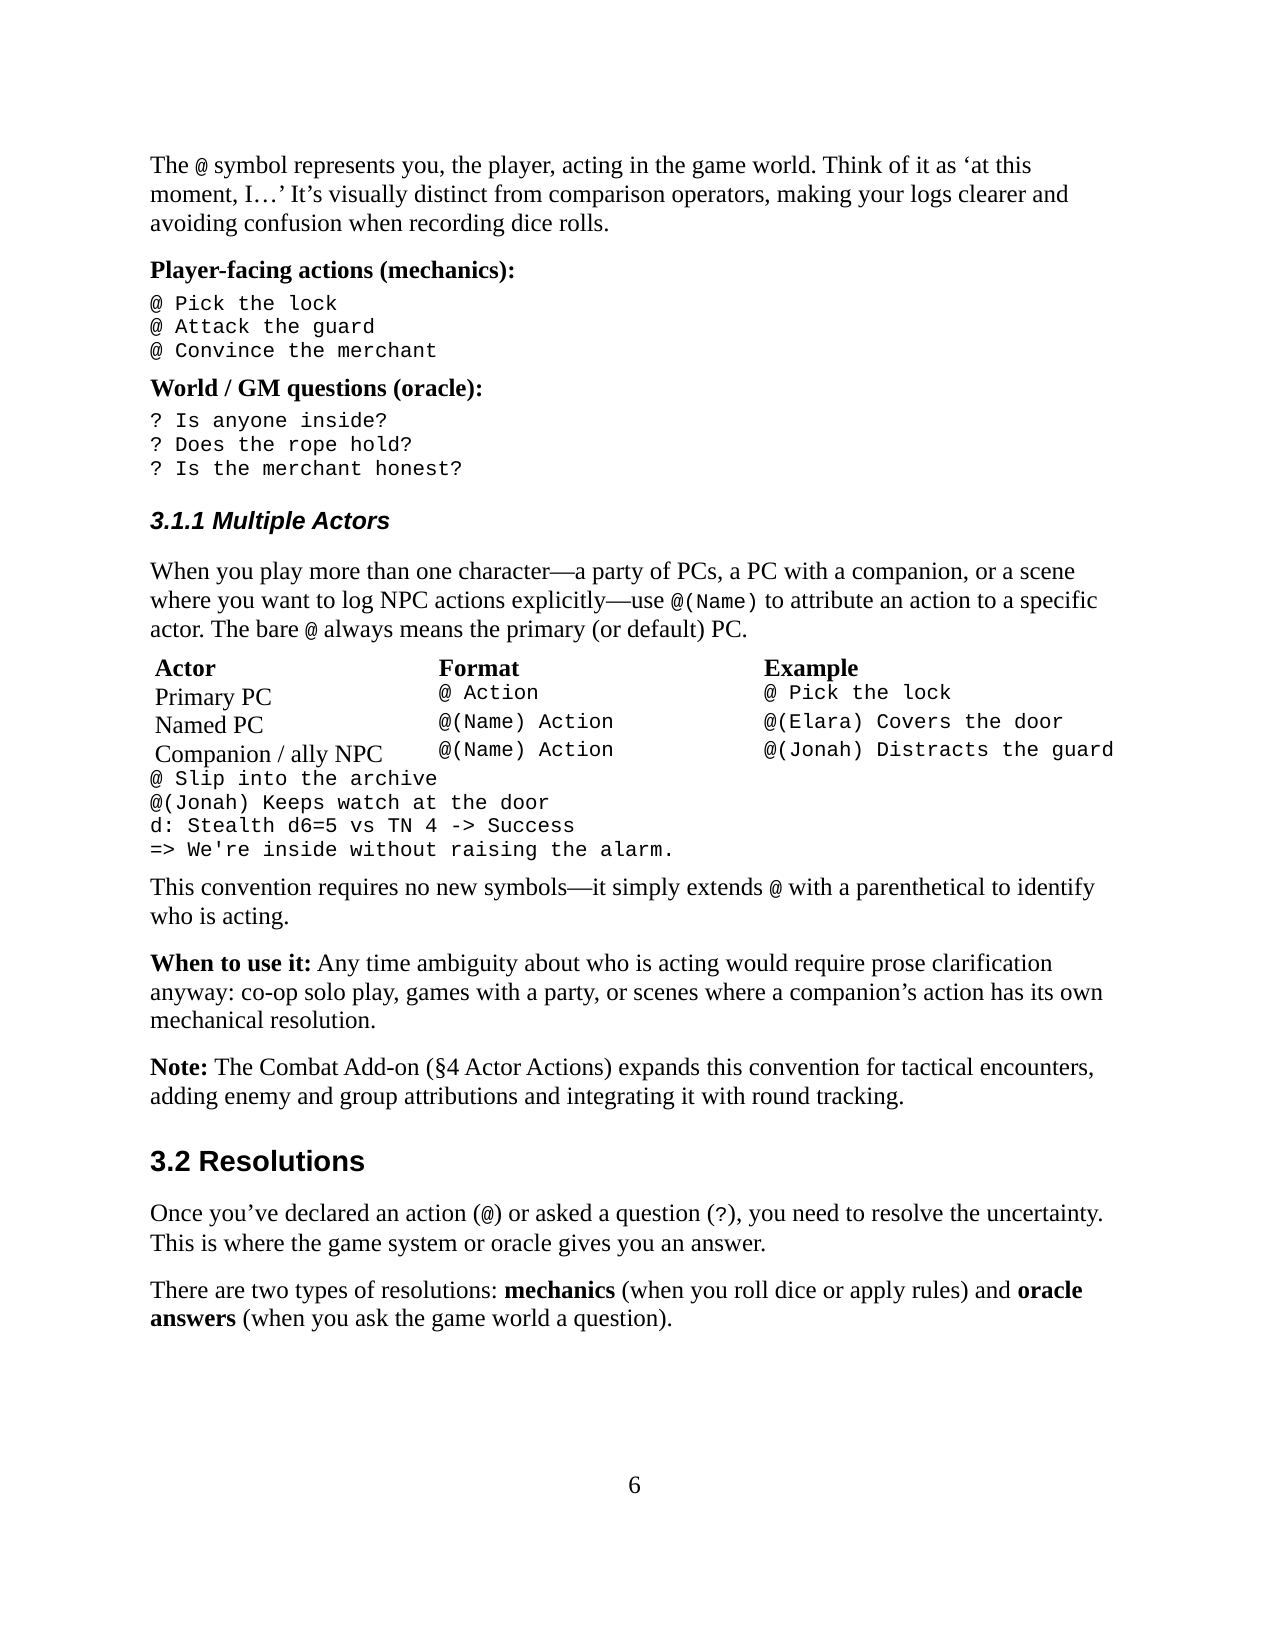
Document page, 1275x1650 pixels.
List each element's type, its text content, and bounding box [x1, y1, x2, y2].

text @ Attack the guard [150, 316, 1125, 340]
text @ Convince the merchant [150, 340, 1125, 364]
table_cell @(Jonah) Distracts the guard [759, 739, 1125, 768]
table_cell @(Elara) Covers the door [759, 711, 1125, 739]
text @ Slip into the archive [150, 768, 1125, 792]
text @(Jonah) Keeps watch at the door [150, 792, 1125, 815]
text This convention requires no new symbols—it simply extends @ with a parenthetical to identify who is acting. [150, 872, 1125, 930]
table_cell @ Action [434, 682, 759, 711]
text => We're inside without raising the alarm. [150, 839, 1125, 863]
table_cell Named PC [150, 711, 434, 739]
text Note: The Combat Add-on (§4 Actor Actions) expands this convention for tactical encounters, adding enemy and group attributions and integrating it with round tracking. [150, 1052, 1125, 1109]
table_cell Primary PC [150, 682, 434, 711]
text ? Does the rope hold? [150, 434, 1125, 458]
text d: Stealth d6=5 vs TN 4 -> Success [150, 815, 1125, 839]
table_header Actor [150, 653, 434, 682]
subtitle 3.1.1 Multiple Actors [150, 506, 1125, 535]
table_cell @(Name) Action [434, 711, 759, 739]
text When to use it: Any time ambiguity about who is acting would require prose clarification anyway: co-op solo play, games with a party, or scenes where a companion’s action has its own mechanical resolution. [150, 948, 1125, 1034]
subtitle 3.2 Resolutions [150, 1143, 1125, 1177]
text ? Is anyone inside? [150, 410, 1125, 434]
table_cell Companion / ally NPC [150, 739, 434, 768]
text Once you’ve declared an action (@) or asked a question (?), you need to resolve the uncertainty. This is where the game system or oracle gives you an answer. [150, 1198, 1125, 1257]
text The @ symbol represents you, the player, acting in the game world. Think of it as ‘at this moment, I…’ It’s visually distinct from comparison operators, making your logs clearer and avoiding confusion when recording dice rolls. [150, 150, 1125, 237]
table_header Format [434, 653, 759, 682]
text ? Is the merchant honest? [150, 458, 1125, 481]
table_cell @(Name) Action [434, 739, 759, 768]
text Player-facing actions (mechanics): [150, 255, 1125, 284]
table_header Example [759, 653, 1125, 682]
table_cell @ Pick the lock [759, 682, 1125, 711]
text @ Pick the lock [150, 293, 1125, 316]
text When you play more than one character—a party of PCs, a PC with a companion, or a scene where you want to log NPC actions explicitly—use @(Name) to attribute an action to a specific actor. The bare @ always means the primary (or default) PC. [150, 556, 1125, 644]
text World / GM questions (oracle): [150, 373, 1125, 401]
text There are two types of resolutions: mechanics (when you roll dice or apply rules) and oracle answers (when you ask the game world a question). [150, 1275, 1125, 1332]
